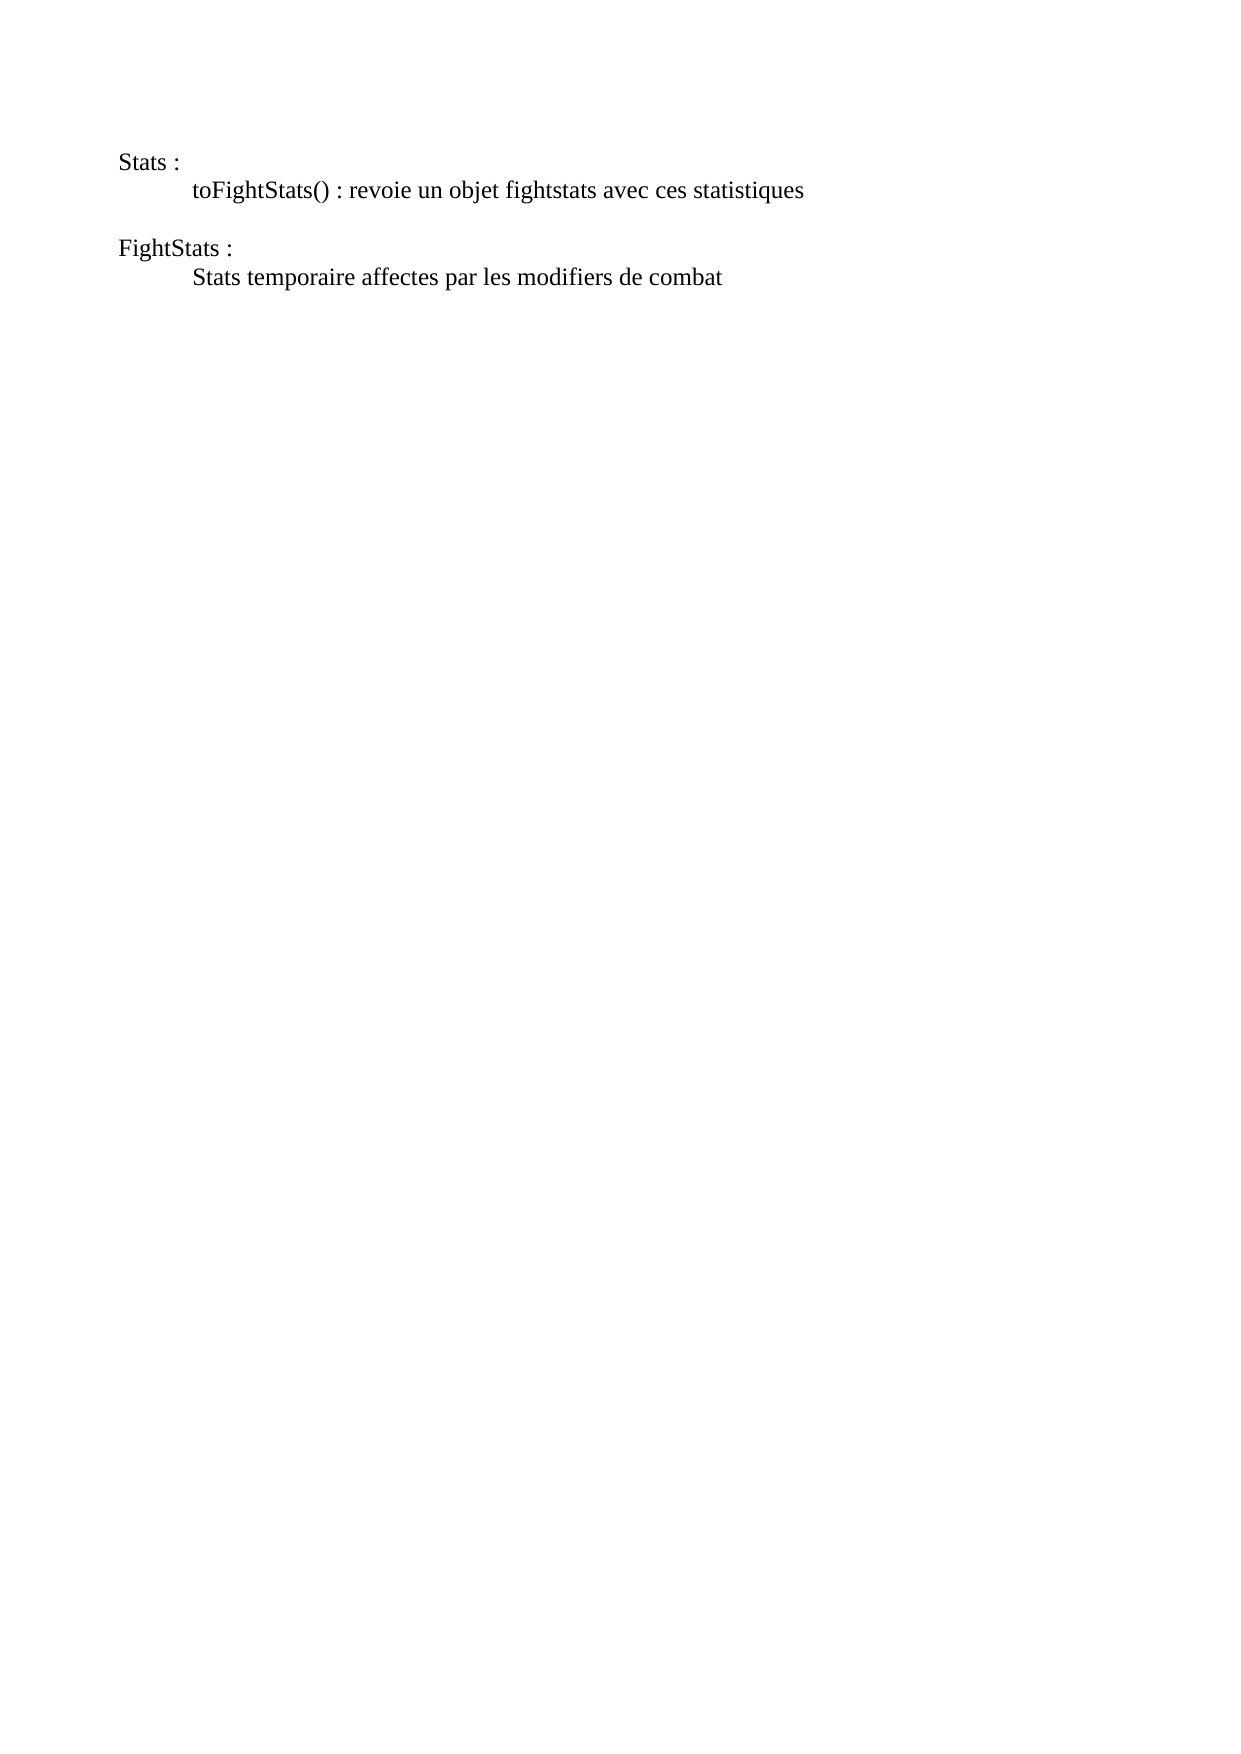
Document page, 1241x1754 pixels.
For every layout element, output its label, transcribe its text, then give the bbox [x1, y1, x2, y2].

text toFightStats() : revoie un objet fightstats avec ces statistiques [118, 176, 1122, 204]
text Stats : [118, 147, 1122, 176]
text Stats temporaire affectes par les modifiers de combat [118, 262, 1122, 291]
text FightStats : [118, 233, 1122, 262]
